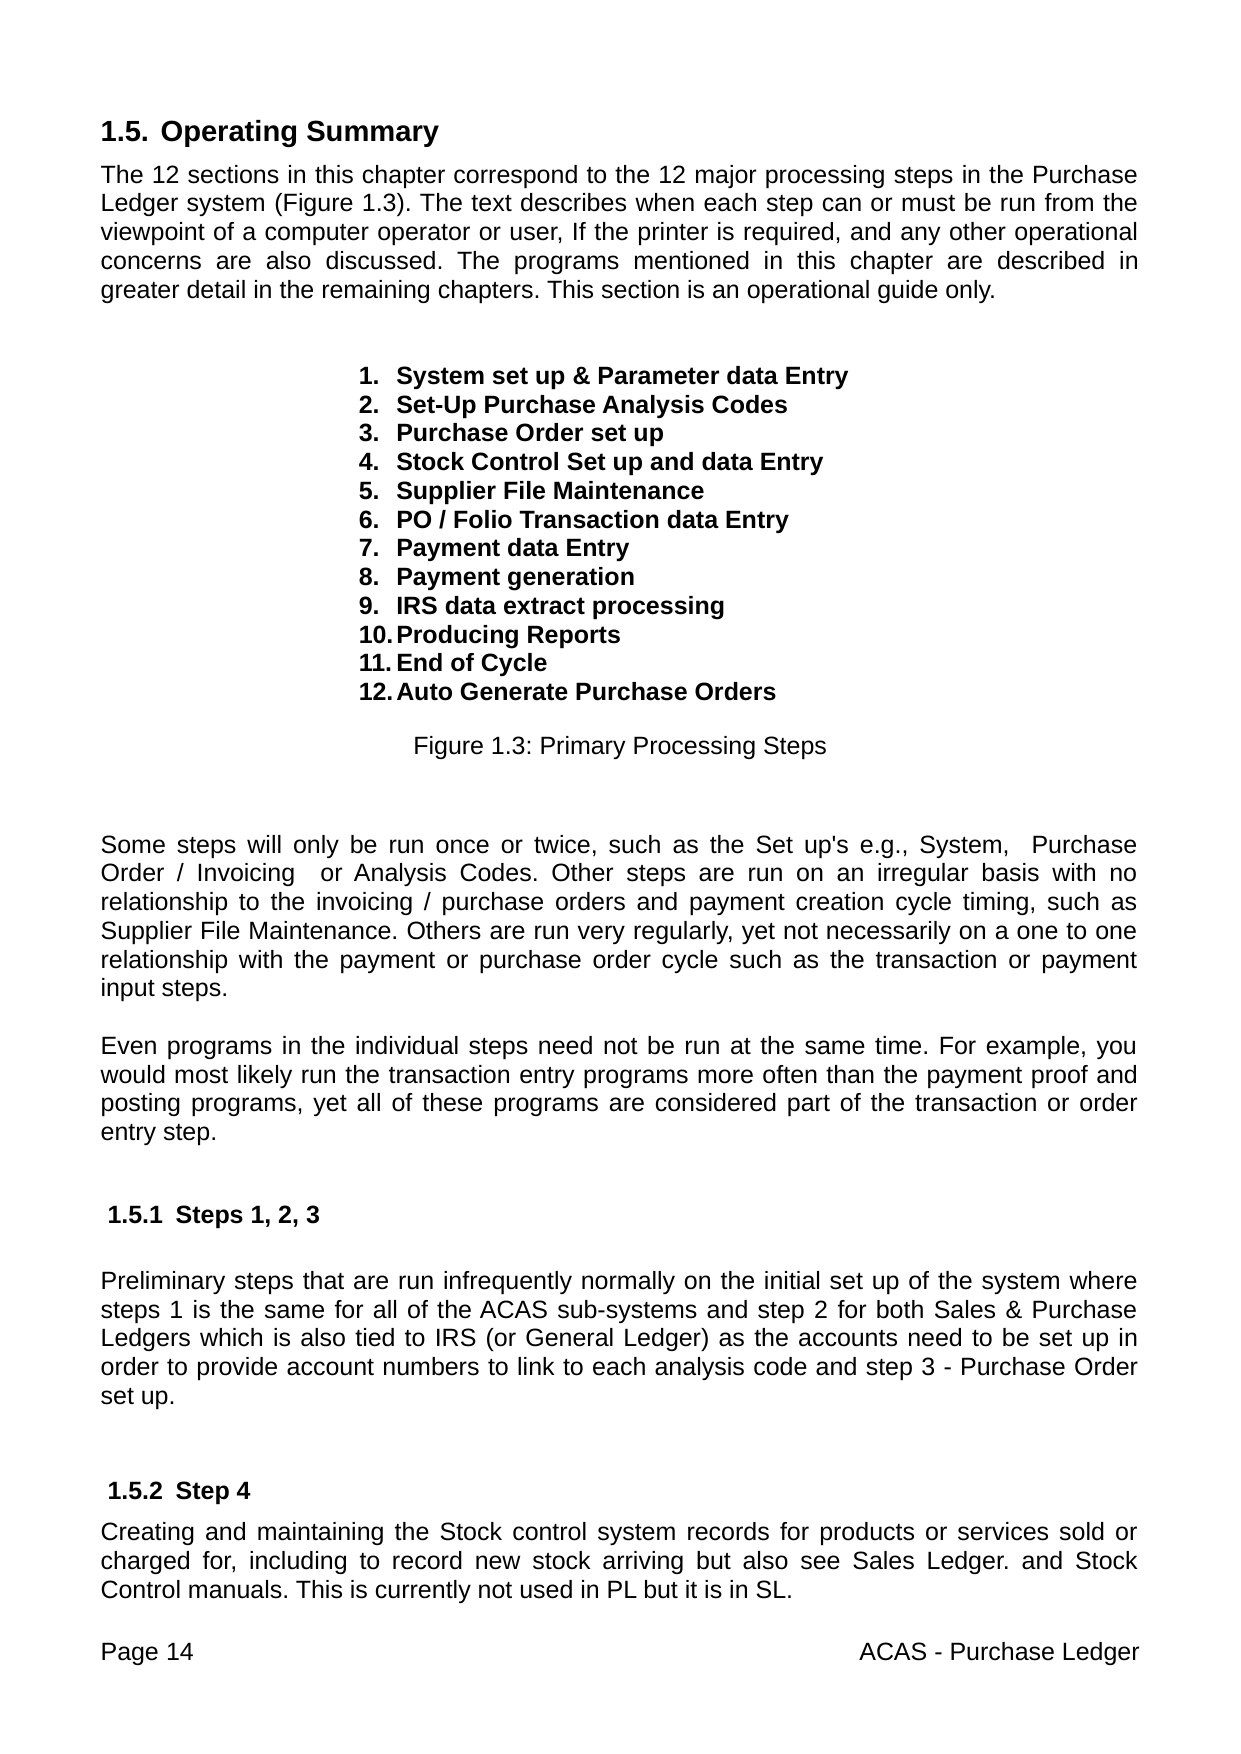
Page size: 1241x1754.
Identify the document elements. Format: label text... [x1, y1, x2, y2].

subtitle Operating Summary [100, 113, 1140, 147]
subtitle Steps 1, 2, 3 [100, 1199, 1140, 1228]
text Figure 1.3: Primary Processing Steps [100, 731, 1140, 759]
list PO / Folio Transaction data Entry [358, 504, 1140, 533]
text Some steps will only be run once or twice, such as the Set up's e.g., System, Purchase Order / Invoicing or Analysis Codes. Other steps are run on an irregular basis with no relationship to the invoicing / purchase orders and payment creation cycle timing, such as Supplier File Maintenance. Others are run very regularly, yet not necessarily on a one to one relationship with the payment or purchase order cycle such as the transaction or payment input steps. [100, 829, 1140, 1002]
list Auto Generate Purchase Orders [358, 677, 1140, 706]
list Purchase Order set up [358, 418, 1140, 447]
list Payment generation [358, 562, 1140, 591]
text Even programs in the individual steps need not be run at the same time. For example, you would most likely run the transaction entry programs more often than the payment proof and posting programs, yet all of these programs are considered part of the transaction or order entry step. [100, 1031, 1140, 1146]
list IRS data extract processing [358, 591, 1140, 619]
list Set-Up Purchase Analysis Codes [358, 389, 1140, 418]
text The 12 sections in this chapter correspond to the 12 major processing steps in the Purchase Ledger system (Figure 1.3). The text describes when each step can or must be run from the viewpoint of a computer operator or user, If the printer is required, and any other operational concerns are also discussed. The programs mentioned in this chapter are described in greater detail in the remaining chapters. This section is an operational guide only. [100, 159, 1140, 303]
list Supplier File Maintenance [358, 476, 1140, 504]
list End of Cycle [358, 648, 1140, 677]
list Producing Reports [358, 619, 1140, 648]
list Payment data Entry [358, 533, 1140, 562]
subtitle Preliminary steps that are run infrequently normally on the initial set up of the system where steps 1 is the same for all of the ACAS sub-systems and step 2 for both Sales & Purchase Ledgers which is also tied to IRS (or General Ledger) as the accounts need to be set up in order to provide account numbers to link to each analysis code and step 3 - Purchase Order set up. [100, 1266, 1140, 1409]
list System set up & Parameter data Entry [358, 361, 1140, 389]
subtitle Step 4 [100, 1476, 1140, 1504]
list Stock Control Set up and data Entry [358, 447, 1140, 476]
text Creating and maintaining the Stock control system records for products or services sold or charged for, including to record new stock arriving but also see Sales Ledger. and Stock Control manuals. This is currently not used in PL but it is in SL. [100, 1517, 1140, 1603]
